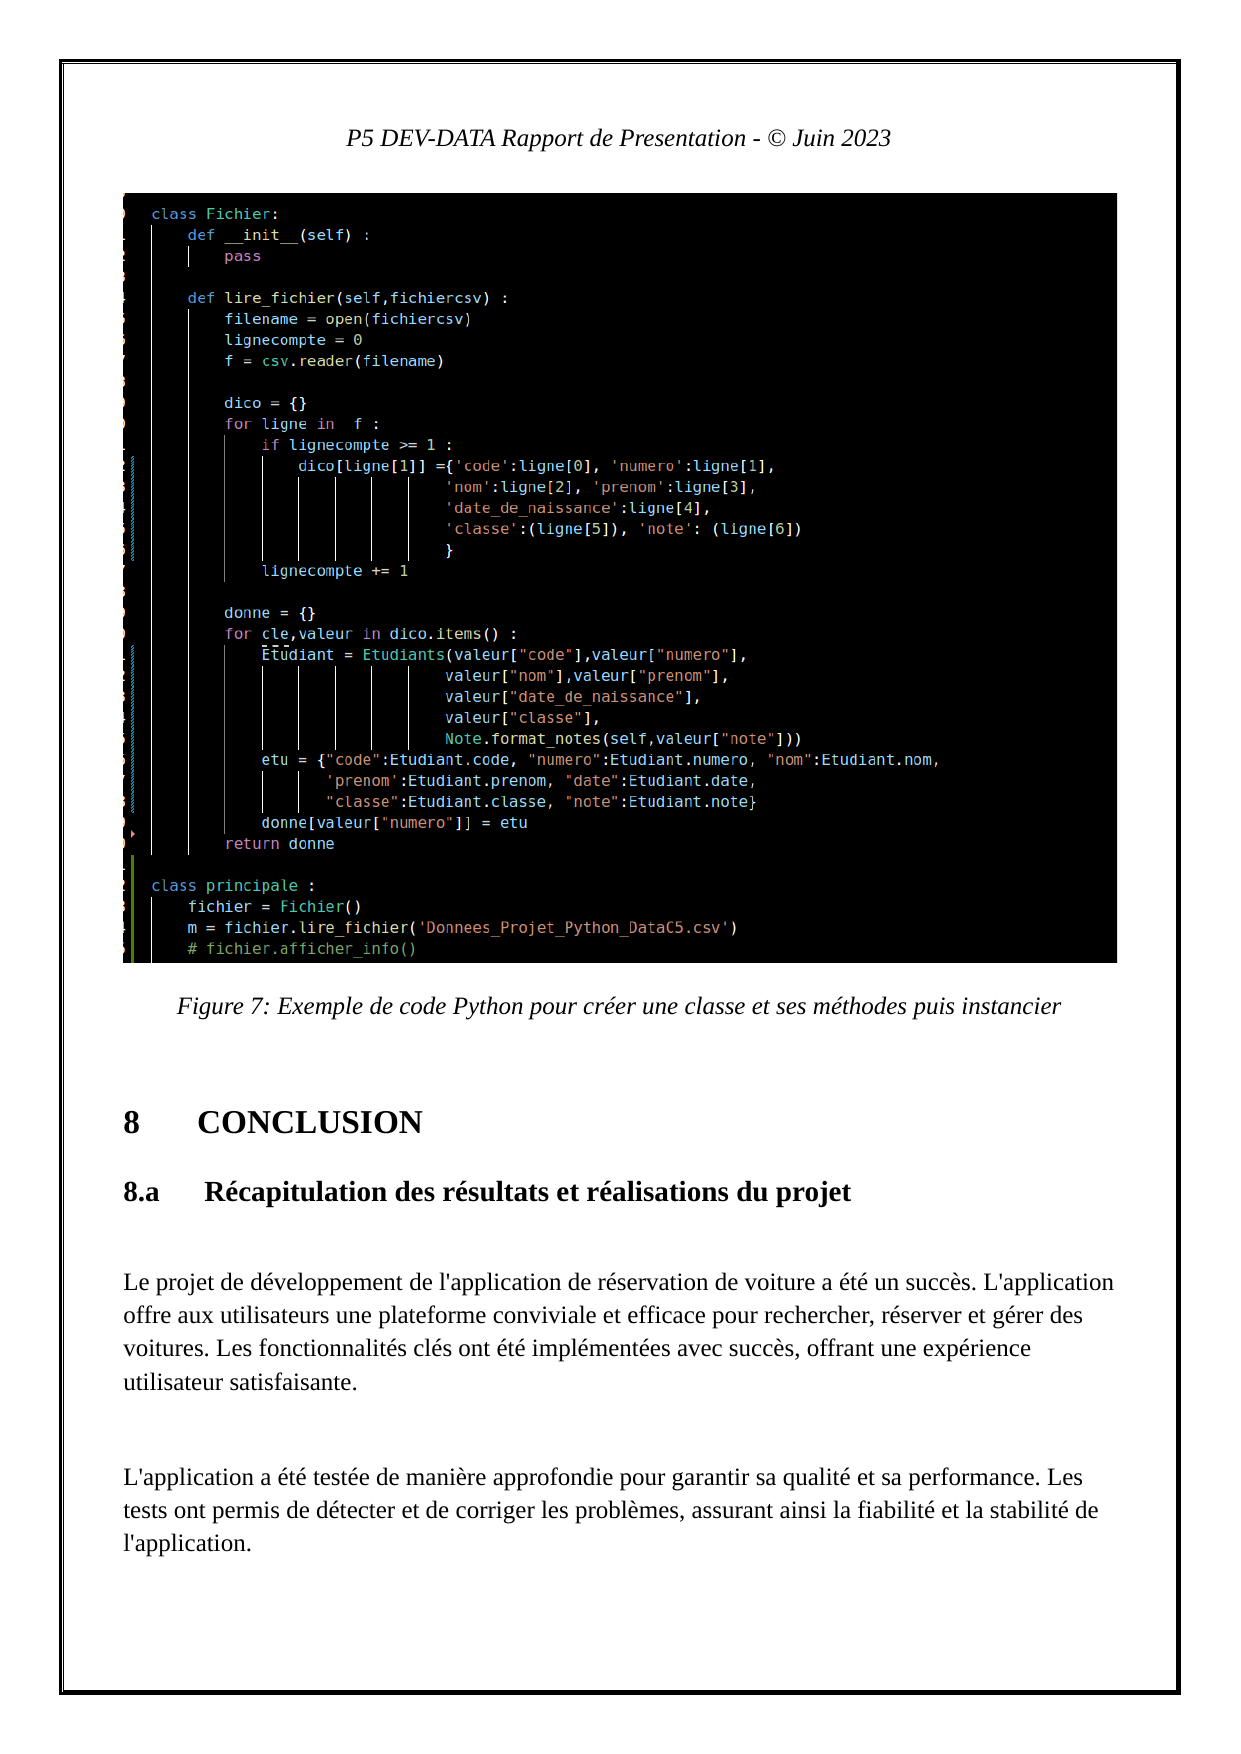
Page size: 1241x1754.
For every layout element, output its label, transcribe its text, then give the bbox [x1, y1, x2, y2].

text L'application a été testée de manière approfondie pour garantir sa qualité et sa performance. Les tests ont permis de détecter et de corriger les problèmes, assurant ainsi la fiabilité et la stabilité de l'application. [123, 1462, 1117, 1557]
subtitle Récapitulation des résultats et réalisations du projet [123, 1174, 1117, 1207]
picture [123, 193, 1118, 963]
subtitle CONCLUSION [123, 1102, 1117, 1141]
text Le projet de développement de l'application de réservation de voiture a été un succès. L'application offre aux utilisateurs une plateforme conviviale et efficace pour rechercher, réserver et gérer des voitures. Les fonctionnalités clés ont été implémentées avec succès, offrant une expérience utilisateur satisfaisante. [123, 1267, 1117, 1395]
text Figure 7: Exemple de code Python pour créer une classe et ses méthodes puis instancier [123, 963, 1117, 1020]
